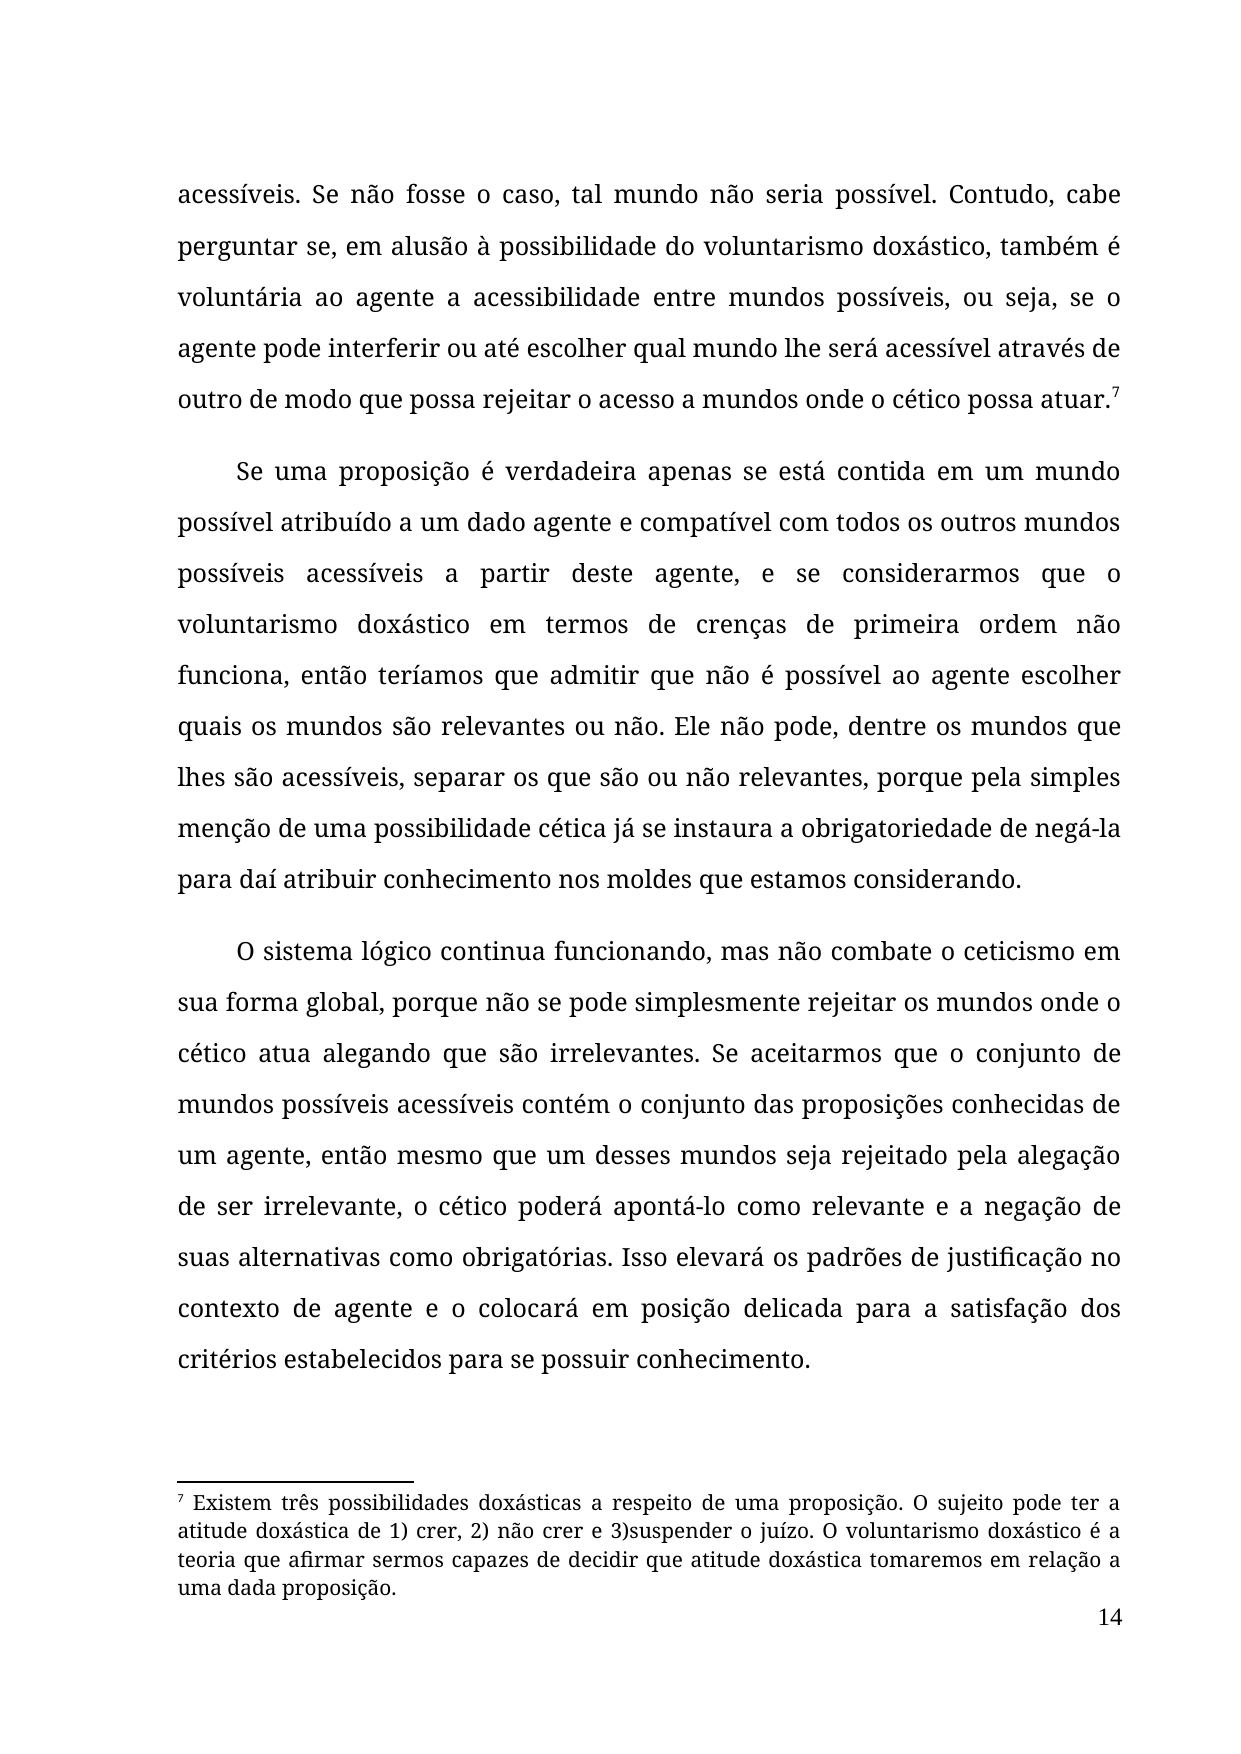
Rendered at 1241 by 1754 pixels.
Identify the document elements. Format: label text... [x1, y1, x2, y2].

text Se uma proposição é verdadeira apenas se está contida em um mundo possível atribuído a um dado agente e compatível com todos os outros mundos possíveis acessíveis a partir deste agente, e se considerarmos que o voluntarismo doxástico em termos de crenças de primeira ordem não funciona, então teríamos que admitir que não é possível ao agente escolher quais os mundos são relevantes ou não. Ele não pode, dentre os mundos que lhes são acessíveis, separar os que são ou não relevantes, porque pela simples menção de uma possibilidade cética já se instaura a obrigatoriedade de negá-la para daí atribuir conhecimento nos moldes que estamos considerando. [177, 453, 1122, 896]
text Existem três possibilidades doxásticas a respeito de uma proposição. O sujeito pode ter a atitude doxástica de 1) crer, 2) não crer e 3)suspender o juízo. O voluntarismo doxástico é a teoria que afirmar sermos capazes de decidir que atitude doxástica tomaremos em relação a uma dada proposição. [177, 1488, 1122, 1602]
text acessíveis. Se não fosse o caso, tal mundo não seria possível. Contudo, cabe perguntar se, em alusão à possibilidade do voluntarismo doxástico, também é voluntária ao agente a acessibilidade entre mundos possíveis, ou seja, se o agente pode interferir ou até escolher qual mundo lhe será acessível através de outro de modo que possa rejeitar o acesso a mundos onde o cético possa atuar. [177, 177, 1122, 415]
text O sistema lógico continua funcionando, mas não combate o ceticismo em sua forma global, porque não se pode simplesmente rejeitar os mundos onde o cético atua alegando que são irrelevantes. Se aceitarmos que o conjunto de mundos possíveis acessíveis contém o conjunto das proposições conhecidas de um agente, então mesmo que um desses mundos seja rejeitado pela alegação de ser irrelevante, o cético poderá apontá-lo como relevante e a negação de suas alternativas como obrigatórias. Isso elevará os padrões de justificação no contexto de agente e o colocará em posição delicada para a satisfação dos critérios estabelecidos para se possuir conhecimento. [177, 933, 1122, 1376]
